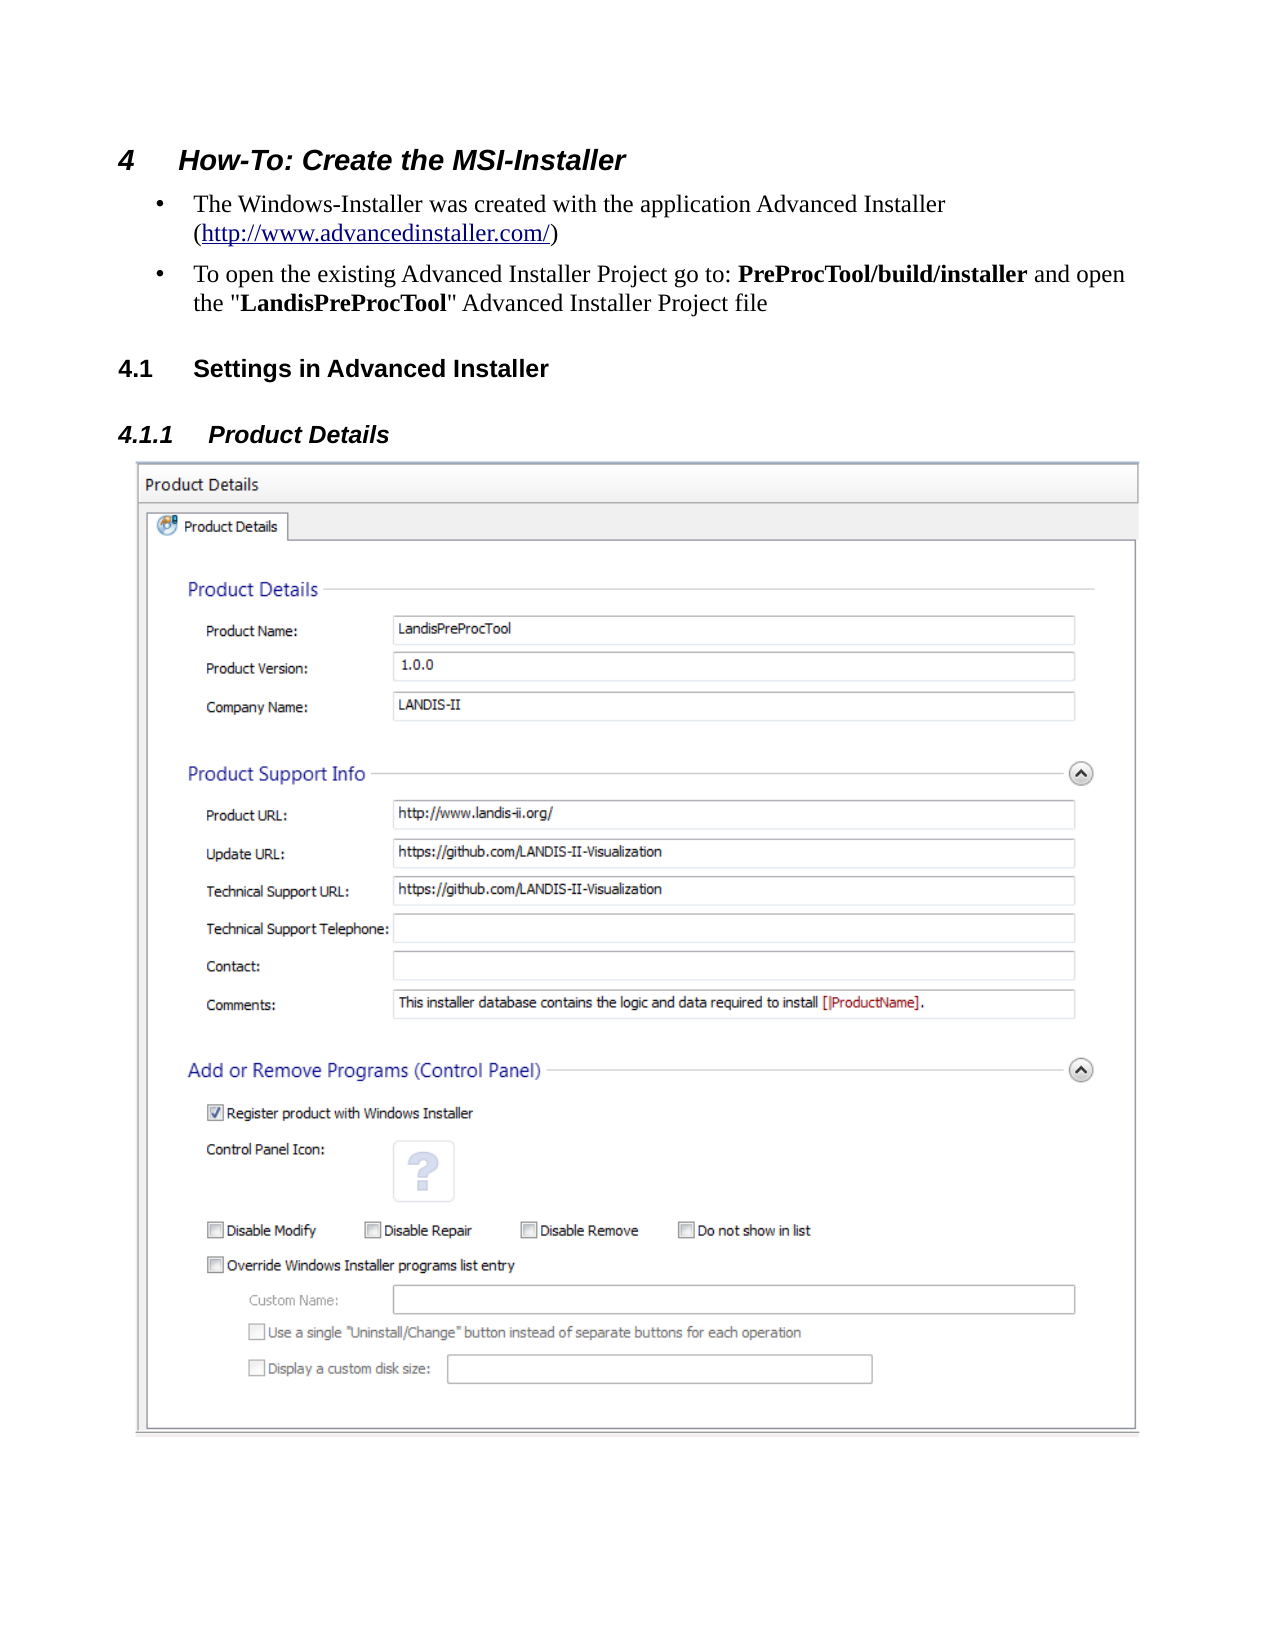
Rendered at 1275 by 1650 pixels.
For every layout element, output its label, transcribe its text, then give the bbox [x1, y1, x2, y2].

subtitle Product Details [118, 420, 1157, 449]
subtitle How-To: Create the MSI-Installer [118, 143, 1157, 177]
list The Windows-Installer was created with the application Advanced Installer (http://www.advancedinstaller.com/) [156, 189, 1157, 247]
list To open the existing Advanced Installer Project go to: PreProcTool/build/installer and open the "LandisPreProcTool" Advanced Installer Project file [156, 259, 1157, 317]
subtitle Settings in Advanced Installer [118, 354, 1157, 383]
picture [135, 461, 1140, 1437]
